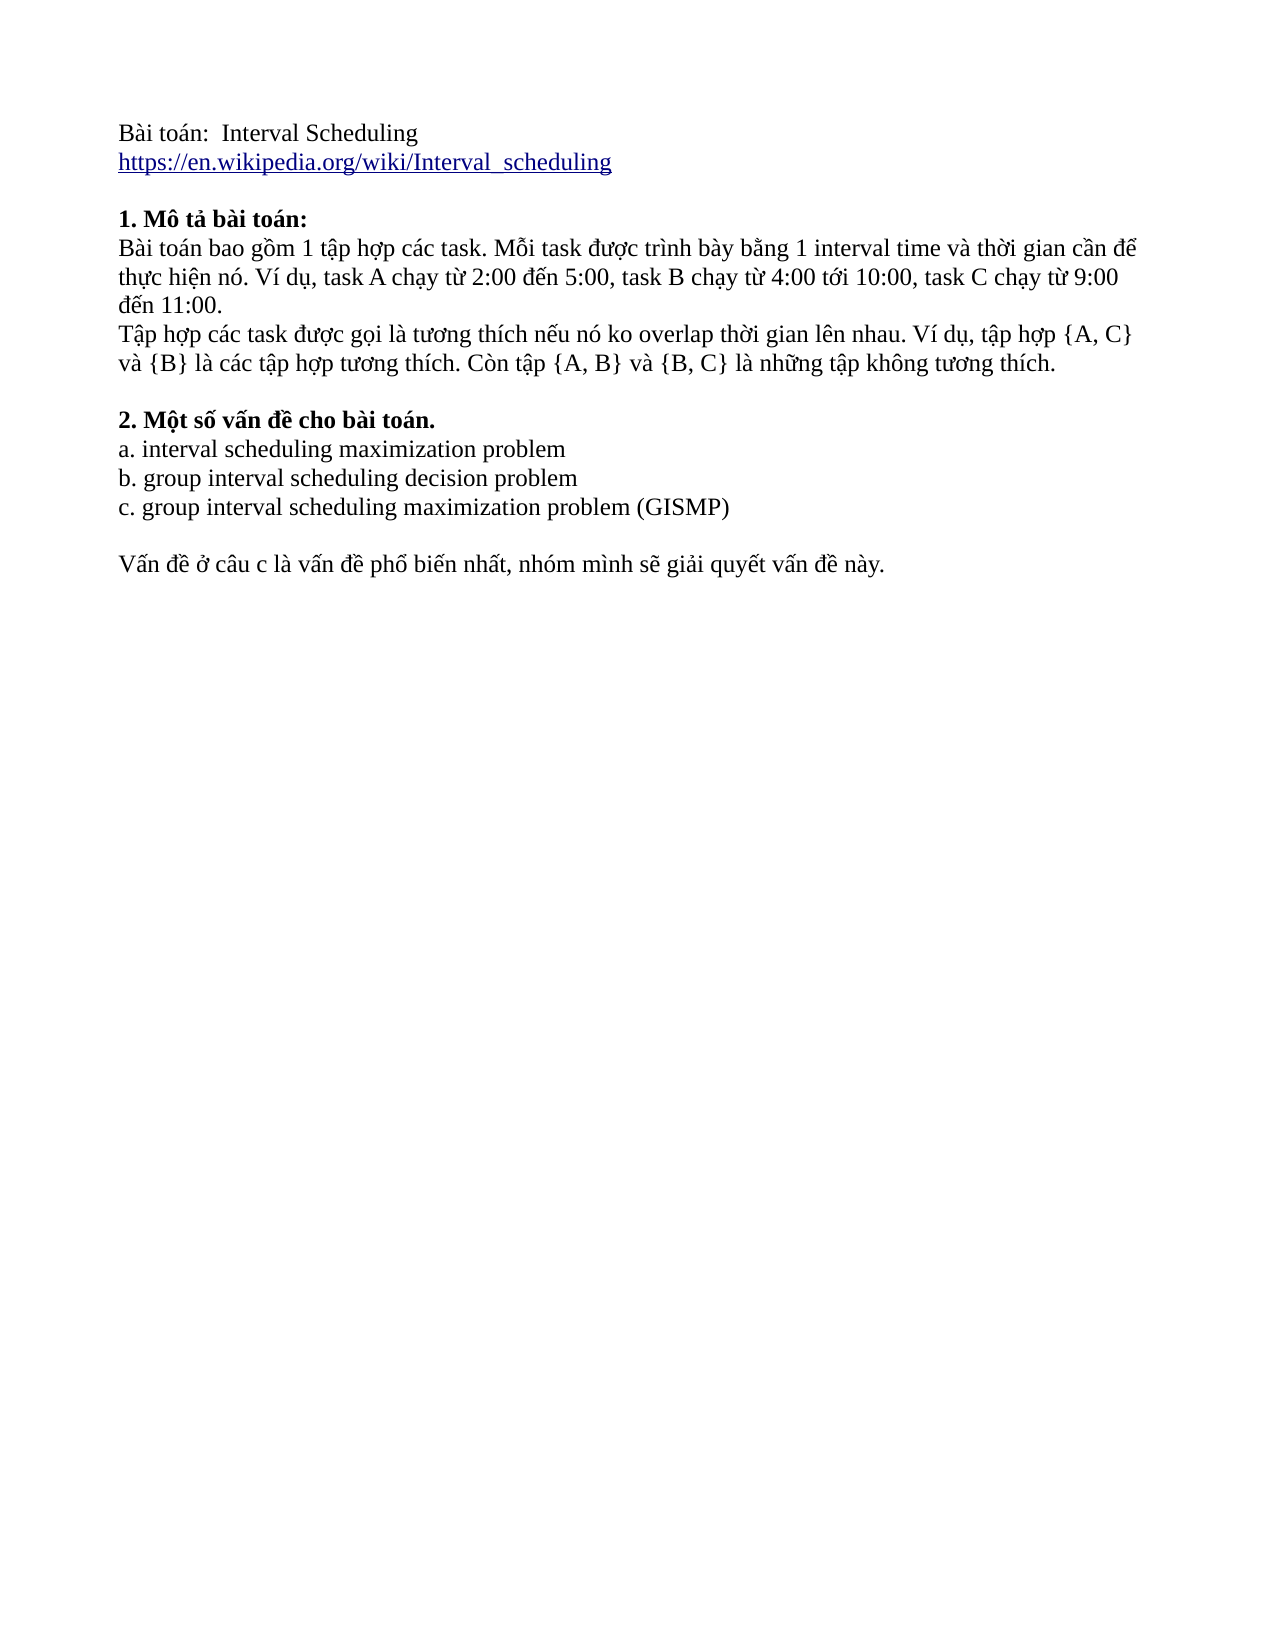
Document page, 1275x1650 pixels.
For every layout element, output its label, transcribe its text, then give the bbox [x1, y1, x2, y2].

text Vấn đề ở câu c là vấn đề phổ biến nhất, nhóm mình sẽ giải quyết vấn đề này. [118, 549, 1157, 578]
text Bài toán bao gồm 1 tập hợp các task. Mỗi task được trình bày bằng 1 interval time và thời gian cần để thực hiện nó. Ví dụ, task A chạy từ 2:00 đến 5:00, task B chạy từ 4:00 tới 10:00, task C chạy từ 9:00 đến 11:00. [118, 233, 1157, 319]
text Tập hợp các task được gọi là tương thích nếu nó ko overlap thời gian lên nhau. Ví dụ, tập hợp {A, C} và {B} là các tập hợp tương thích. Còn tập {A, B} và {B, C} là những tập không tương thích. [118, 319, 1157, 377]
text 1. Mô tả bài toán: [118, 204, 1157, 233]
text 2. Một số vấn đề cho bài toán. [118, 406, 1157, 434]
text a. interval scheduling maximization problem [118, 434, 1157, 463]
text https://en.wikipedia.org/wiki/Interval_scheduling [118, 147, 1157, 176]
text b. group interval scheduling decision problem [118, 463, 1157, 492]
text c. group interval scheduling maximization problem (GISMP) [118, 492, 1157, 521]
text Bài toán: Interval Scheduling [118, 118, 1157, 147]
